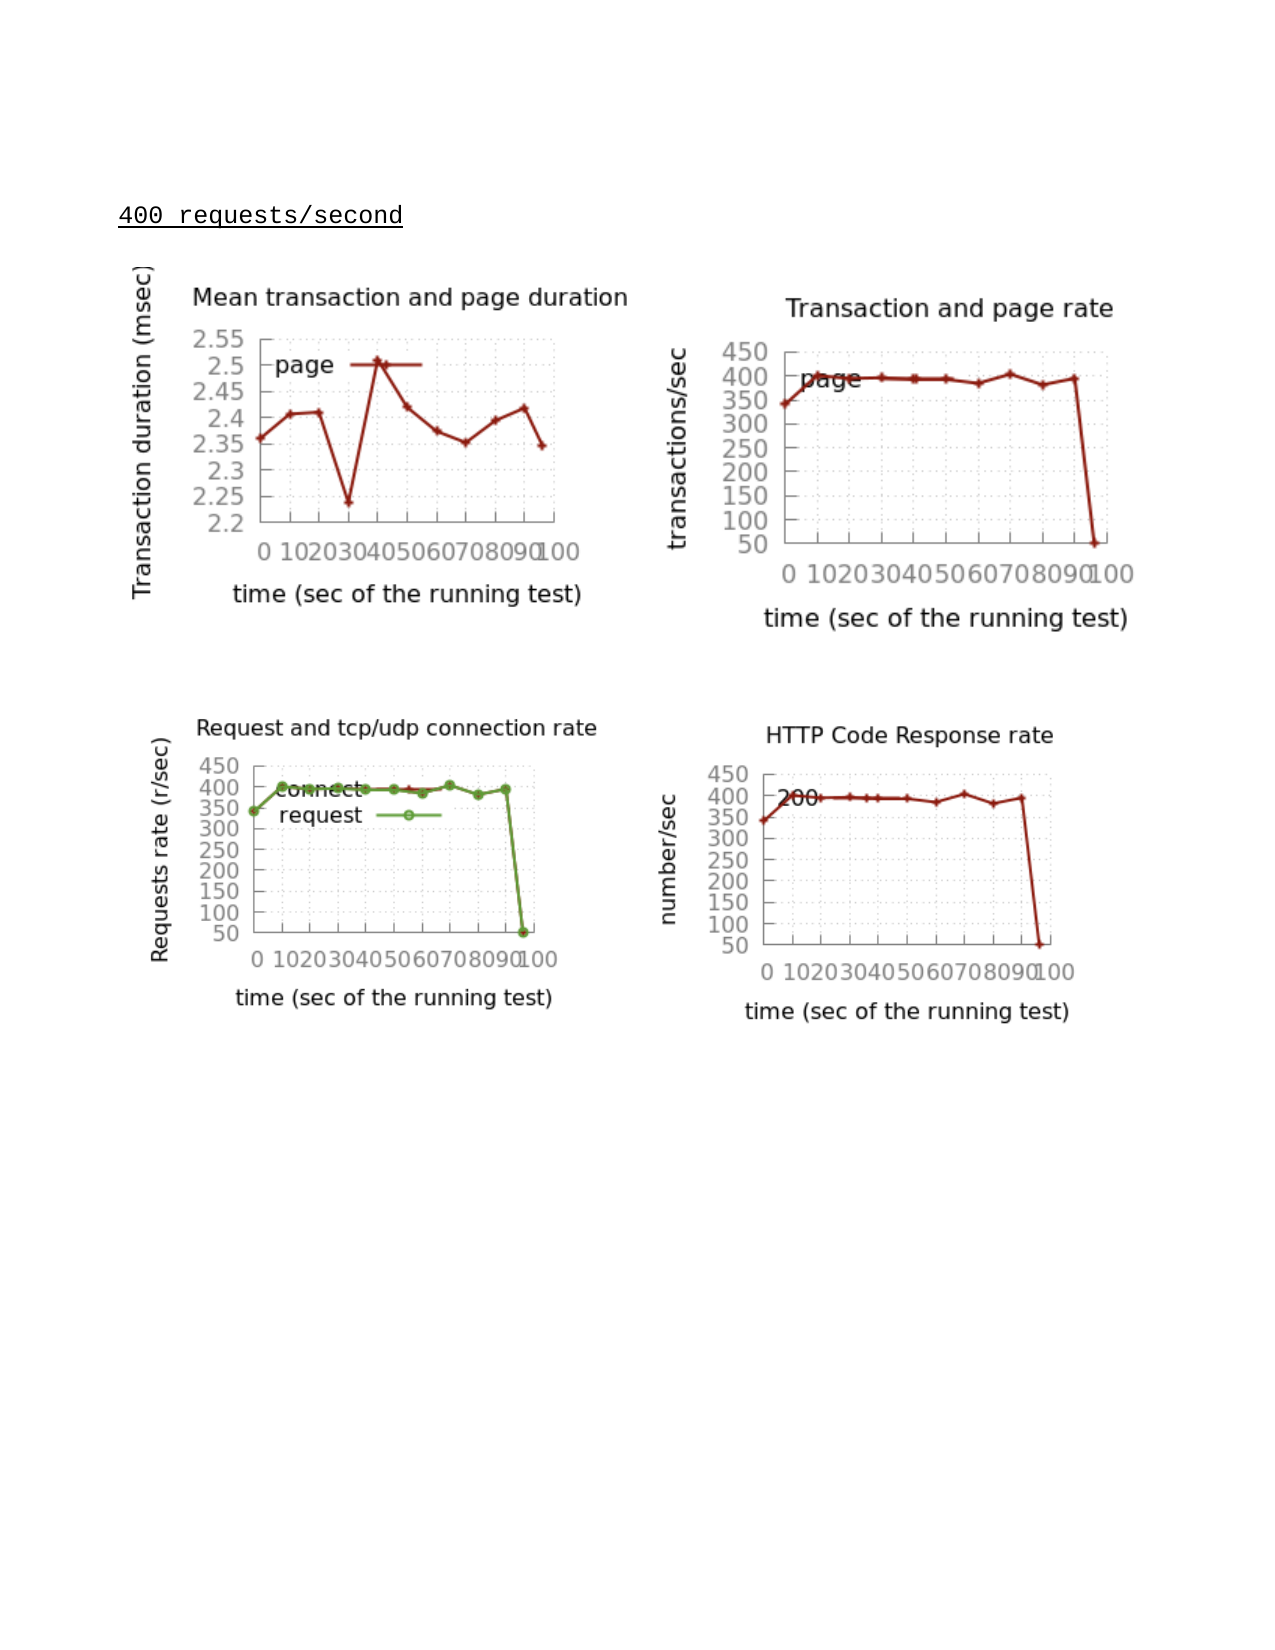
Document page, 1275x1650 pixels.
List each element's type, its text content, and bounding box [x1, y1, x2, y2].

picture [139, 681, 632, 1015]
text 400 requests/second [118, 203, 1157, 231]
picture [653, 290, 1141, 638]
picture [119, 267, 640, 613]
picture [646, 694, 1120, 1029]
